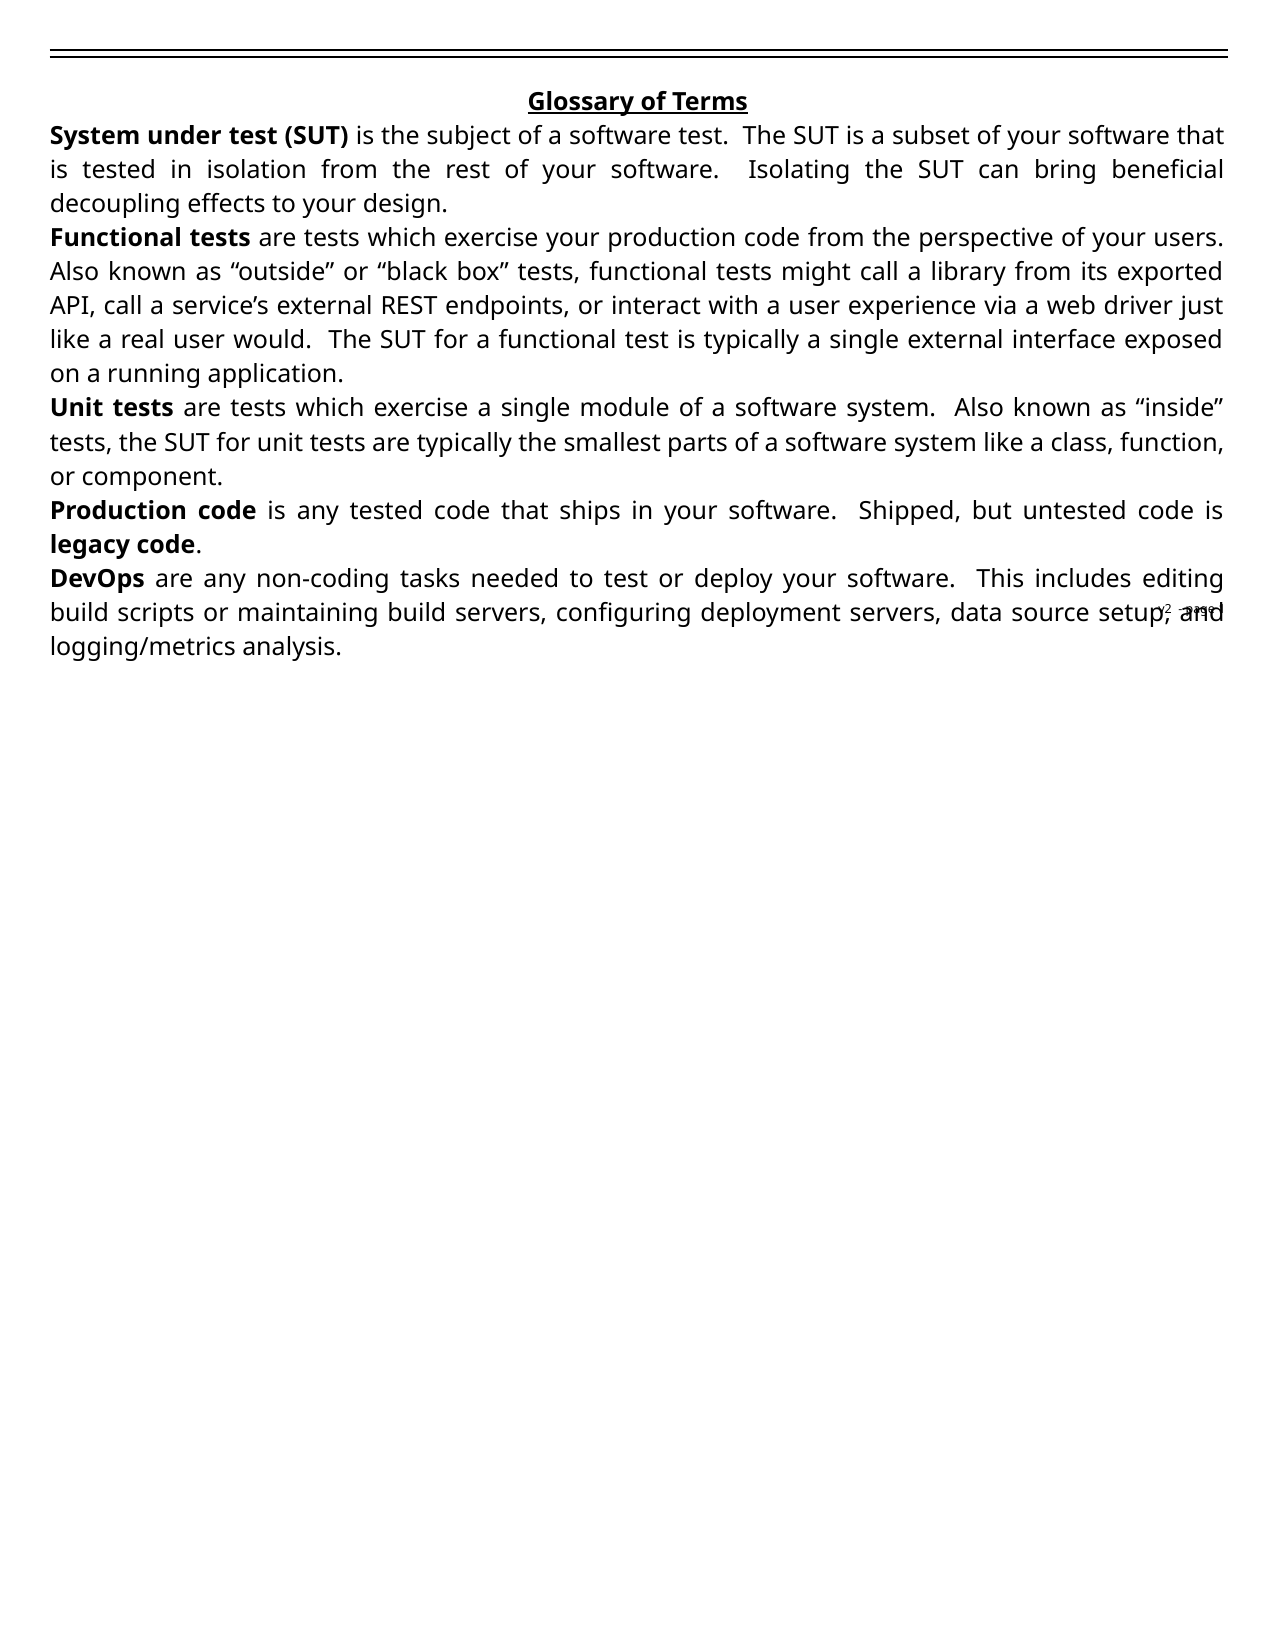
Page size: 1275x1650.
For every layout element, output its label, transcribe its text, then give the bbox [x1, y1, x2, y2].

text Glossary of Terms [49, 83, 1226, 118]
text System under test (SUT) is the subject of a software test. The SUT is a subset of your software that is tested in isolation from the rest of your software. Isolating the SUT can bring beneficial decoupling effects to your design. [49, 118, 1226, 220]
text Production code is any tested code that ships in your software. Shipped, but untested code is legacy code. [49, 492, 1226, 560]
text Functional tests are tests which exercise your production code from the perspective of your users. Also known as “outside” or “black box” tests, functional tests might call a library from its exported API, call a service’s external REST endpoints, or interact with a user experience via a web driver just like a real user would. The SUT for a functional test is typically a single external interface exposed on a running application. [49, 220, 1226, 390]
text DevOps are any non-coding tasks needed to test or deploy your software. This includes editing build scripts or maintaining build servers, configuring deployment servers, data source setup, and logging/metrics analysis. [49, 560, 1226, 663]
text Unit tests are tests which exercise a single module of a software system. Also known as “inside” tests, the SUT for unit tests are typically the smallest parts of a software system like a class, function, or component. [49, 390, 1226, 492]
